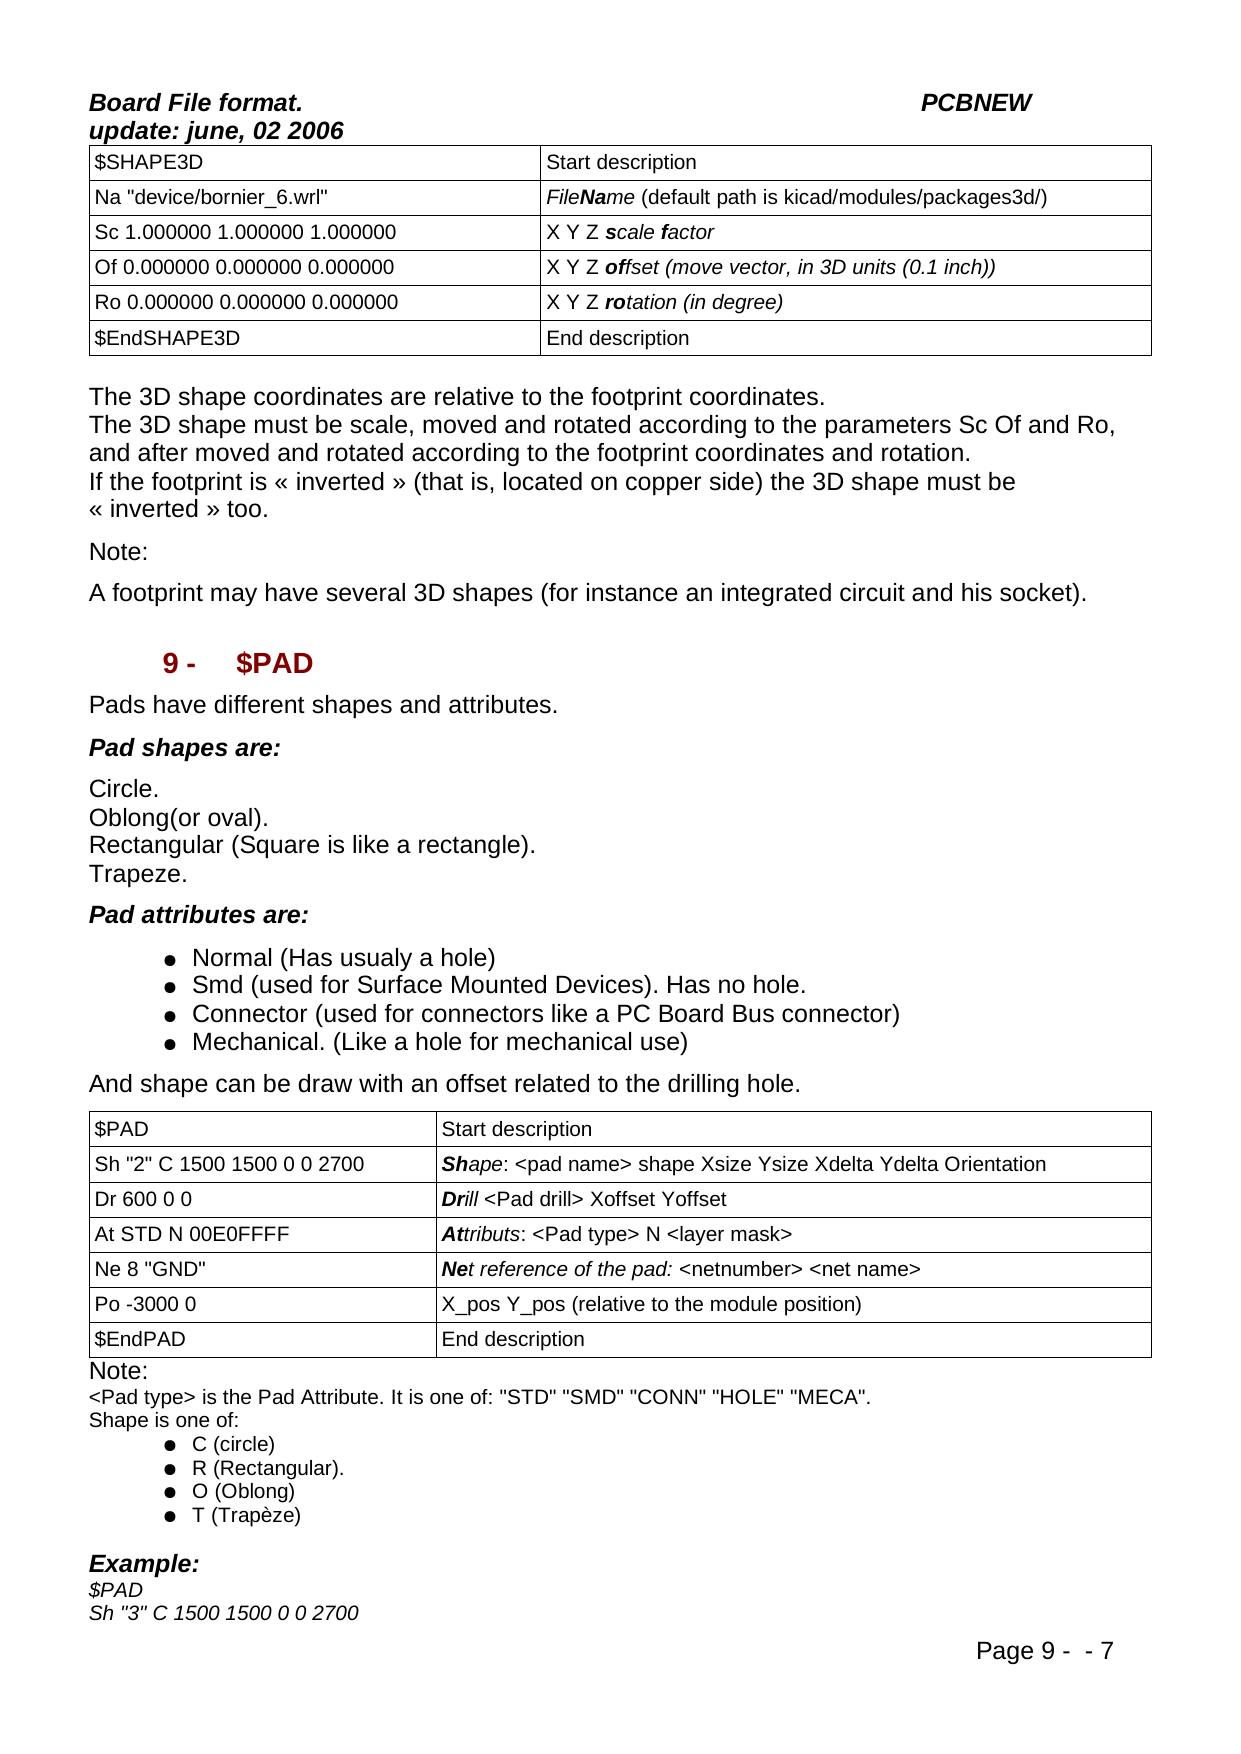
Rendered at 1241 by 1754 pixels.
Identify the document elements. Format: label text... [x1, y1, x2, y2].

list Mechanical. (Like a hole for mechanical use) [162, 1027, 1152, 1056]
table_cell Attributs: <Pad type> N <layer mask> [437, 1218, 1151, 1252]
table_header $PAD [90, 1112, 436, 1146]
table_header $SHAPE3D [90, 146, 540, 180]
table_header Start description [541, 146, 1151, 180]
table_cell $EndSHAPE3D [90, 321, 540, 355]
text The 3D shape must be scale, moved and rotated according to the parameters Sc Of and Ro, [88, 411, 1152, 439]
text Sh "3" C 1500 1500 0 0 2700 [88, 1602, 1152, 1625]
list Normal (Has usualy a hole) [162, 943, 1152, 971]
text Oblong(or oval). [88, 803, 1152, 831]
text Circle. [88, 775, 1152, 803]
table_cell X Y Z offset (move vector, in 3D units (0.1 inch)) [541, 251, 1151, 285]
text Example: [88, 1550, 1152, 1578]
text If the footprint is « inverted » (that is, located on copper side) the 3D shape must be « inverted » too. [88, 467, 1152, 523]
table_cell X_pos Y_pos (relative to the module position) [437, 1288, 1151, 1322]
text The 3D shape coordinates are relative to the footprint coordinates. [88, 383, 1152, 411]
list Connector (used for connectors like a PC Board Bus connector) [162, 999, 1152, 1027]
text Trapeze. [88, 859, 1152, 887]
table_cell Ro 0.000000 0.000000 0.000000 [90, 286, 540, 320]
text Shape is one of: [88, 1409, 1152, 1432]
table_header Start description [437, 1112, 1151, 1146]
list R (Rectangular). [162, 1456, 1152, 1479]
text A footprint may have several 3D shapes (for instance an integrated circuit and his socket). [88, 579, 1152, 607]
table_cell End description [541, 321, 1151, 355]
text Pad shapes are: [88, 733, 1152, 761]
text Note: [88, 1357, 1152, 1385]
text Note: [88, 537, 1152, 565]
text And shape can be draw with an offset related to the drilling hole. [88, 1069, 1152, 1097]
list C (circle) [162, 1432, 1152, 1456]
table_cell Net reference of the pad: <netnumber> <net name> [437, 1253, 1151, 1287]
list T (Trapèze) [162, 1503, 1152, 1527]
text Pad attributes are: [88, 901, 1152, 929]
table_cell At STD N 00E0FFFF [90, 1218, 436, 1252]
table_cell Shape: <pad name> shape Xsize Ysize Xdelta Ydelta Orientation [437, 1147, 1151, 1182]
list O (Oblong) [162, 1479, 1152, 1503]
table_cell Sc 1.000000 1.000000 1.000000 [90, 216, 540, 250]
table_cell Of 0.000000 0.000000 0.000000 [90, 251, 540, 285]
table_cell Dr 600 0 0 [90, 1183, 436, 1217]
table_cell Po -3000 0 [90, 1288, 436, 1322]
list Smd (used for Surface Mounted Devices). Has no hole. [162, 971, 1152, 999]
text <Pad type> is the Pad Attribute. It is one of: "STD" "SMD" "CONN" "HOLE" "MECA". [88, 1385, 1152, 1409]
text Rectangular (Square is like a rectangle). [88, 831, 1152, 859]
table_cell Na "device/bornier_6.wrl" [90, 181, 540, 215]
table_cell FileName (default path is kicad/modules/packages3d/) [541, 181, 1151, 215]
table_cell Sh "2" C 1500 1500 0 0 2700 [90, 1147, 436, 1182]
table_cell Ne 8 "GND" [90, 1253, 436, 1287]
table_cell $EndPAD [90, 1323, 436, 1357]
subtitle $PAD [88, 647, 1152, 680]
table_cell End description [437, 1323, 1151, 1357]
table_cell Drill <Pad drill> Xoffset Yoffset [437, 1183, 1151, 1217]
table_cell X Y Z scale factor [541, 216, 1151, 250]
text and after moved and rotated according to the footprint coordinates and rotation. [88, 439, 1152, 467]
table_cell X Y Z rotation (in degree) [541, 286, 1151, 320]
text Pads have different shapes and attributes. [88, 691, 1152, 719]
text $PAD [88, 1578, 1152, 1602]
